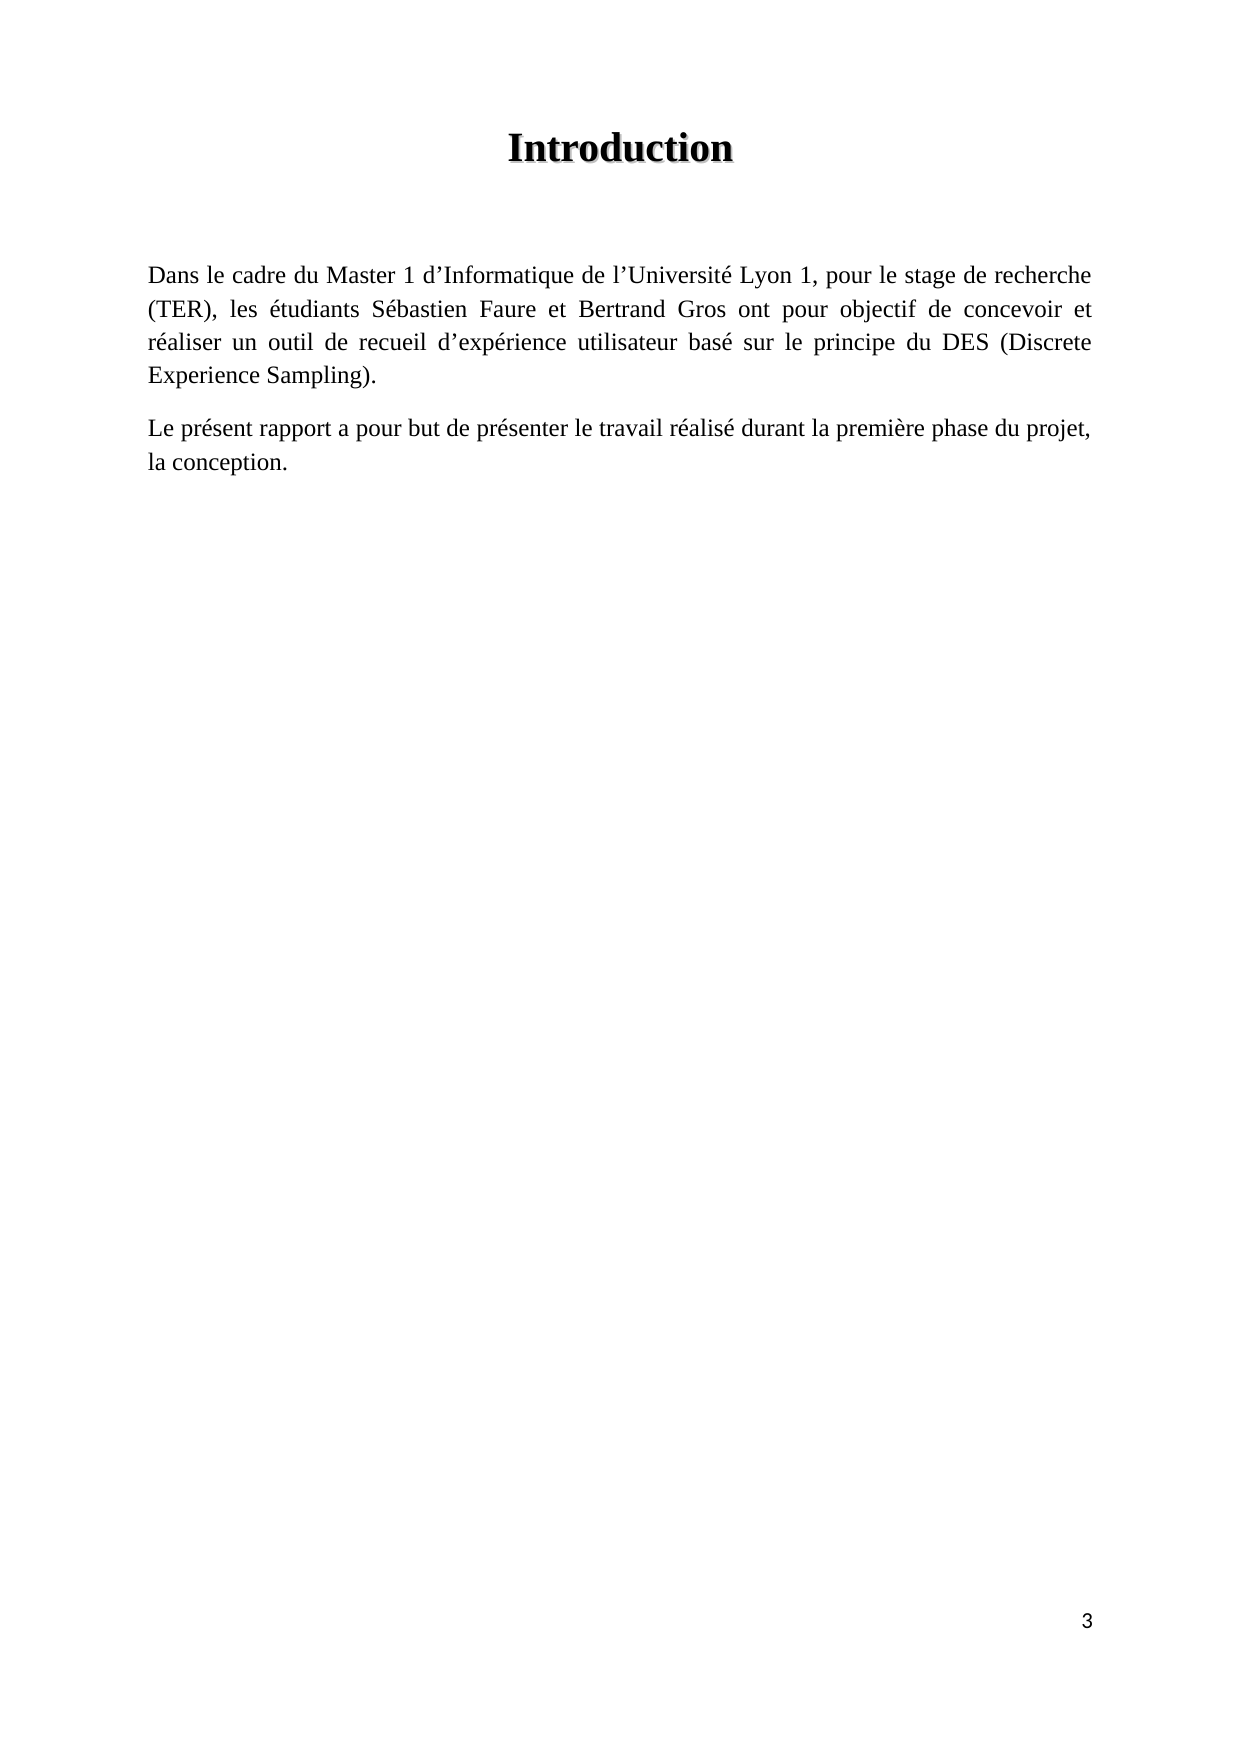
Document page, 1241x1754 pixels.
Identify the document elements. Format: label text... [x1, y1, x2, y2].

text Dans le cadre du Master 1 d’Informatique de l’Université Lyon 1, pour le stage de recherche (TER), les étudiants Sébastien Faure et Bertrand Gros ont pour objectif de concevoir et réaliser un outil de recueil d’expérience utilisateur basé sur le principe du DES (Discrete Experience Sampling). [148, 261, 1093, 388]
text Le présent rapport a pour but de présenter le travail réalisé durant la première phase du projet, la conception. [148, 413, 1093, 475]
subtitle Introduction [148, 122, 1093, 170]
